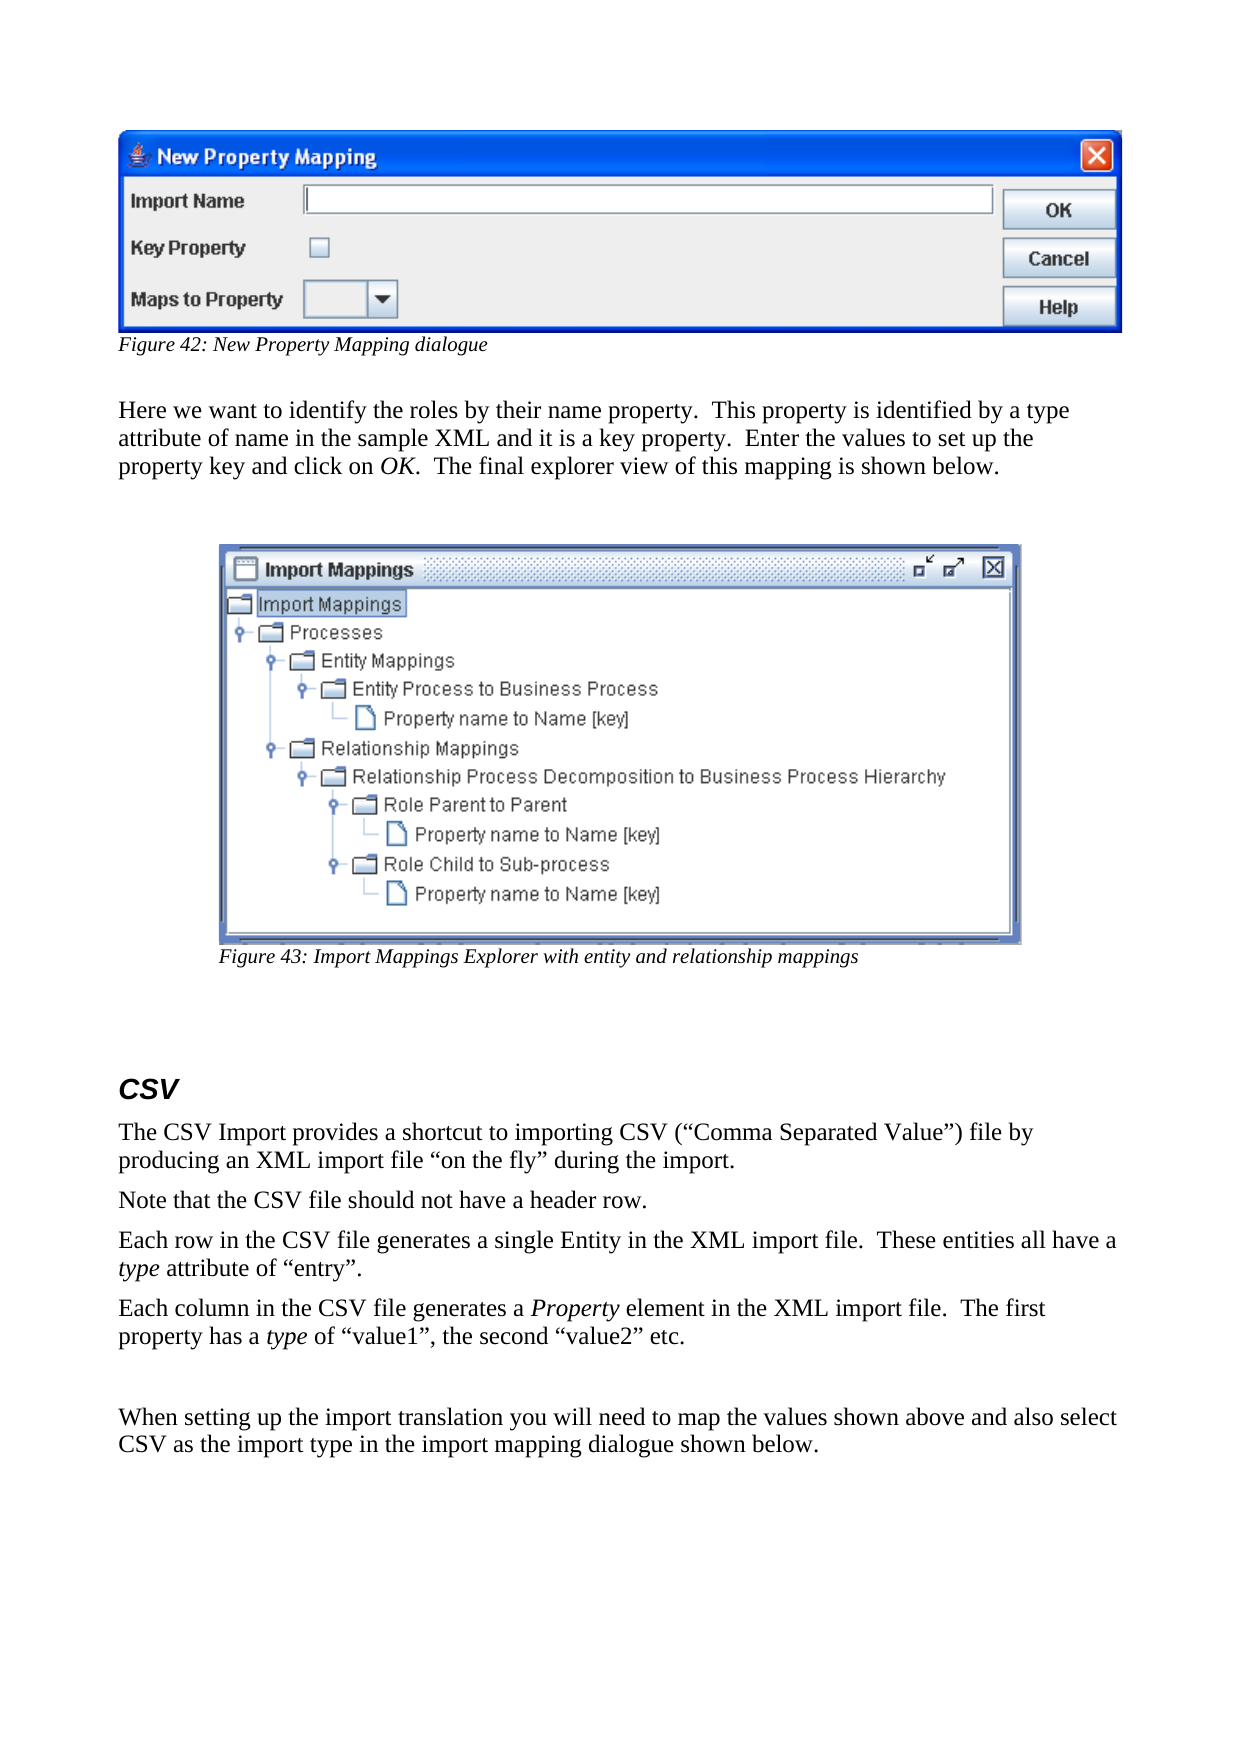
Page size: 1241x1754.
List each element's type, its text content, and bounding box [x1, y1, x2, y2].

text Each column in the CSV file generates a Property element in the XML import file. The first property has a type of “value1”, the second “value2” etc. [118, 1294, 1122, 1350]
text Figure 42: New Property Mapping dialogue [118, 333, 1122, 356]
picture [218, 544, 1022, 945]
text Figure 43: Import Mappings Explorer with entity and relationship mappings [218, 945, 1022, 968]
text Each row in the CSV file generates a single Entity in the XML import file. These entities all have a type attribute of “entry”. [118, 1227, 1122, 1282]
text When setting up the import translation you will need to map the values shown above and also select CSV as the import type in the import mapping dialogue shown below. [118, 1403, 1122, 1458]
picture [118, 130, 1123, 333]
text Here we want to identify the roles by their name property. This property is identified by a type attribute of name in the sample XML and it is a key property. Enter the values to set up the property key and click on OK. The final explorer view of this mapping is shown below. [118, 396, 1122, 479]
subtitle CSV [118, 1073, 1122, 1106]
text The CSV Import provides a shortcut to importing CSV (“Comma Separated Value”) file by producing an XML import file “on the fly” during the import. [118, 1118, 1122, 1174]
text Note that the CSV file should not have a header row. [118, 1186, 1122, 1214]
